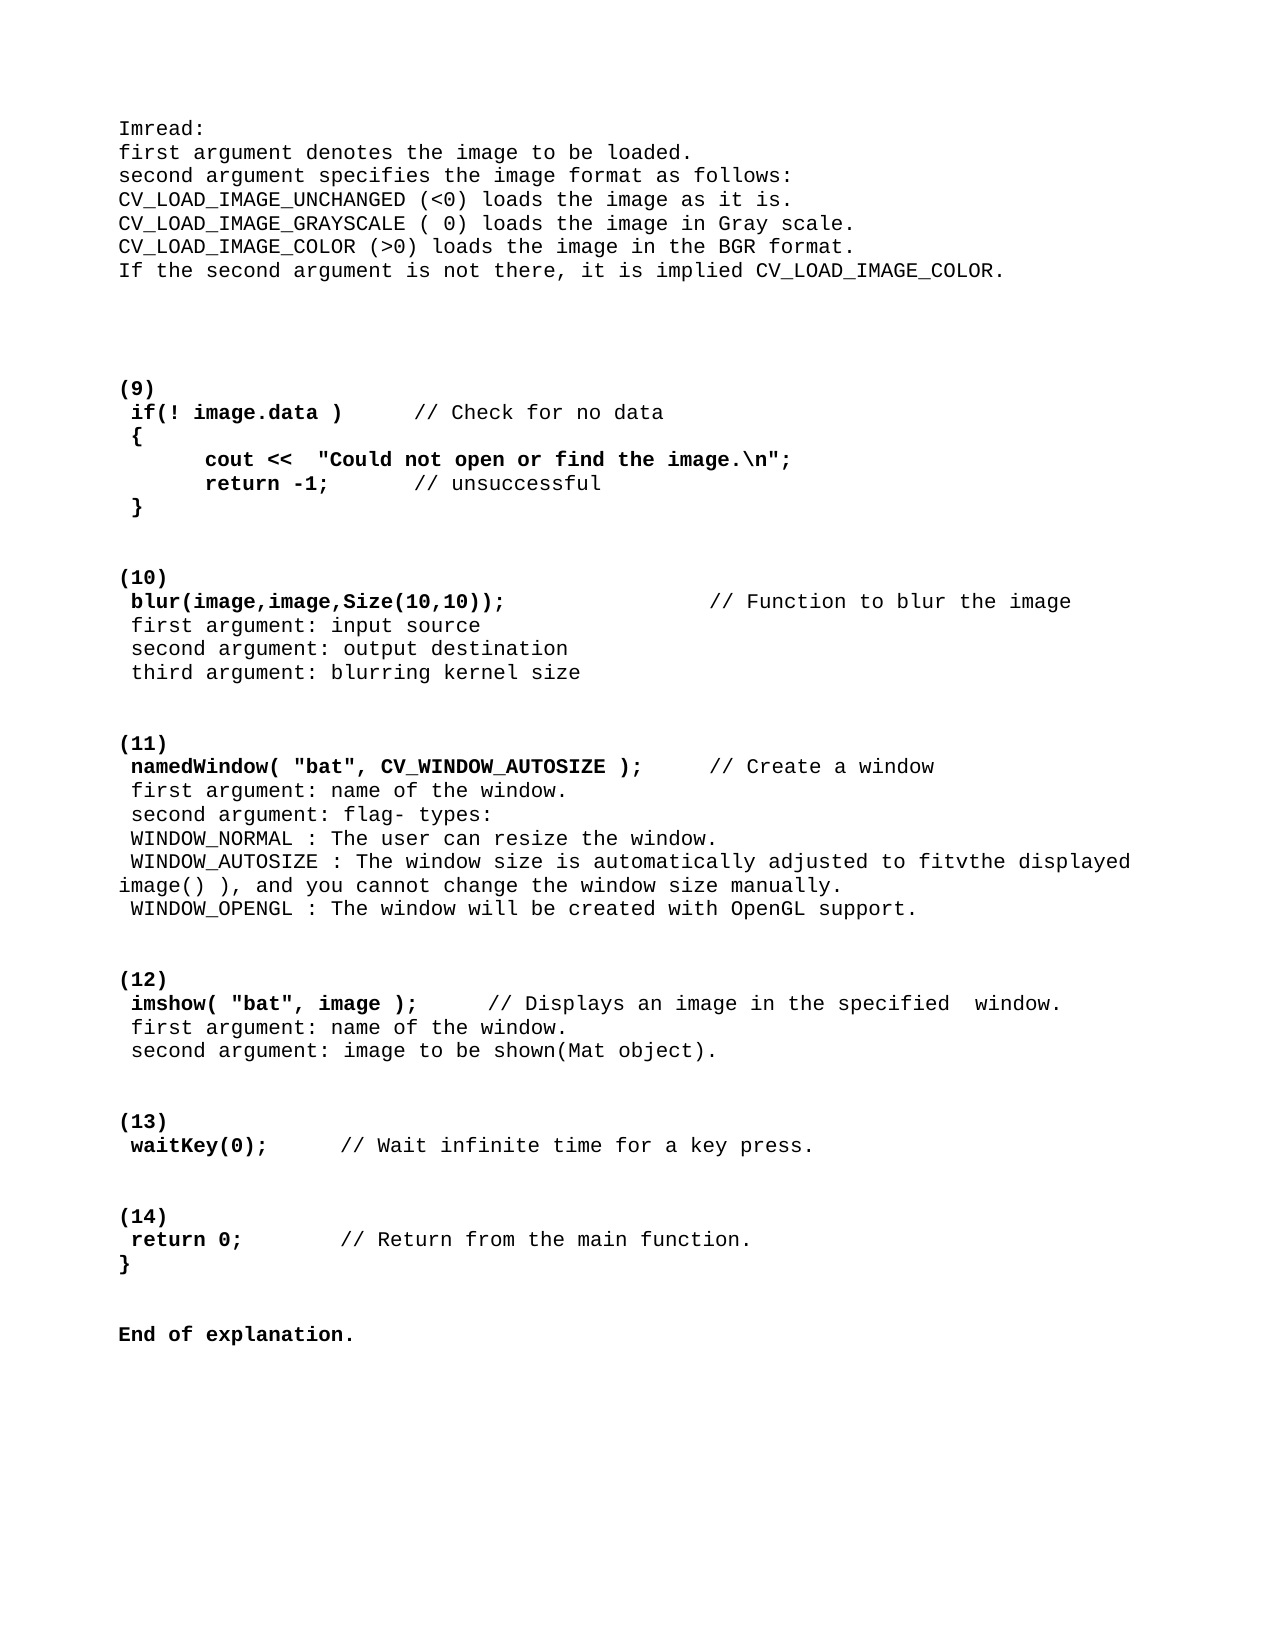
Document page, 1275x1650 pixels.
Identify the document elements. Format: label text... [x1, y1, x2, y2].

text CV_LOAD_IMAGE_UNCHANGED (<0) loads the image as it is. [118, 189, 1157, 213]
text (12) [118, 969, 1157, 993]
text CV_LOAD_IMAGE_COLOR (>0) loads the image in the BGR format. [118, 236, 1157, 260]
text first argument: input source [118, 615, 1157, 638]
text first argument: name of the window. [118, 780, 1157, 804]
text second argument: output destination [118, 638, 1157, 662]
text (9) [118, 378, 1157, 402]
text first argument: name of the window. [118, 1017, 1157, 1040]
text (11) [118, 733, 1157, 757]
text namedWindow( "bat", CV_WINDOW_AUTOSIZE ); // Create a window [118, 757, 1157, 780]
text } [118, 1253, 1157, 1277]
text third argument: blurring kernel size [118, 662, 1157, 686]
text (13) [118, 1111, 1157, 1135]
text End of explanation. [118, 1324, 1157, 1348]
text return -1; // unsuccessful [118, 473, 1157, 496]
text if(! image.data ) // Check for no data [118, 402, 1157, 426]
text second argument specifies the image format as follows: [118, 165, 1157, 189]
text WINDOW_NORMAL : The user can resize the window. [118, 827, 1157, 851]
text waitKey(0); // Wait infinite time for a key press. [118, 1135, 1157, 1158]
text (10) [118, 567, 1157, 591]
text first argument denotes the image to be loaded. [118, 142, 1157, 165]
text imshow( "bat", image ); // Displays an image in the specified window. [118, 993, 1157, 1017]
text { [118, 426, 1157, 449]
text WINDOW_AUTOSIZE : The window size is automatically adjusted to fitvthe displayed image() ), and you cannot change the window size manually. [118, 851, 1157, 898]
text return 0; // Return from the main function. [118, 1229, 1157, 1253]
text (14) [118, 1206, 1157, 1229]
text second argument: flag- types: [118, 804, 1157, 827]
text WINDOW_OPENGL : The window will be created with OpenGL support. [118, 898, 1157, 922]
text } [118, 496, 1157, 520]
text Imread: [118, 118, 1157, 142]
text second argument: image to be shown(Mat object). [118, 1040, 1157, 1064]
text If the second argument is not there, it is implied CV_LOAD_IMAGE_COLOR. [118, 260, 1157, 284]
text blur(image,image,Size(10,10)); // Function to blur the image [118, 591, 1157, 615]
text CV_LOAD_IMAGE_GRAYSCALE ( 0) loads the image in Gray scale. [118, 213, 1157, 236]
text cout << "Could not open or find the image.\n"; [118, 449, 1157, 473]
